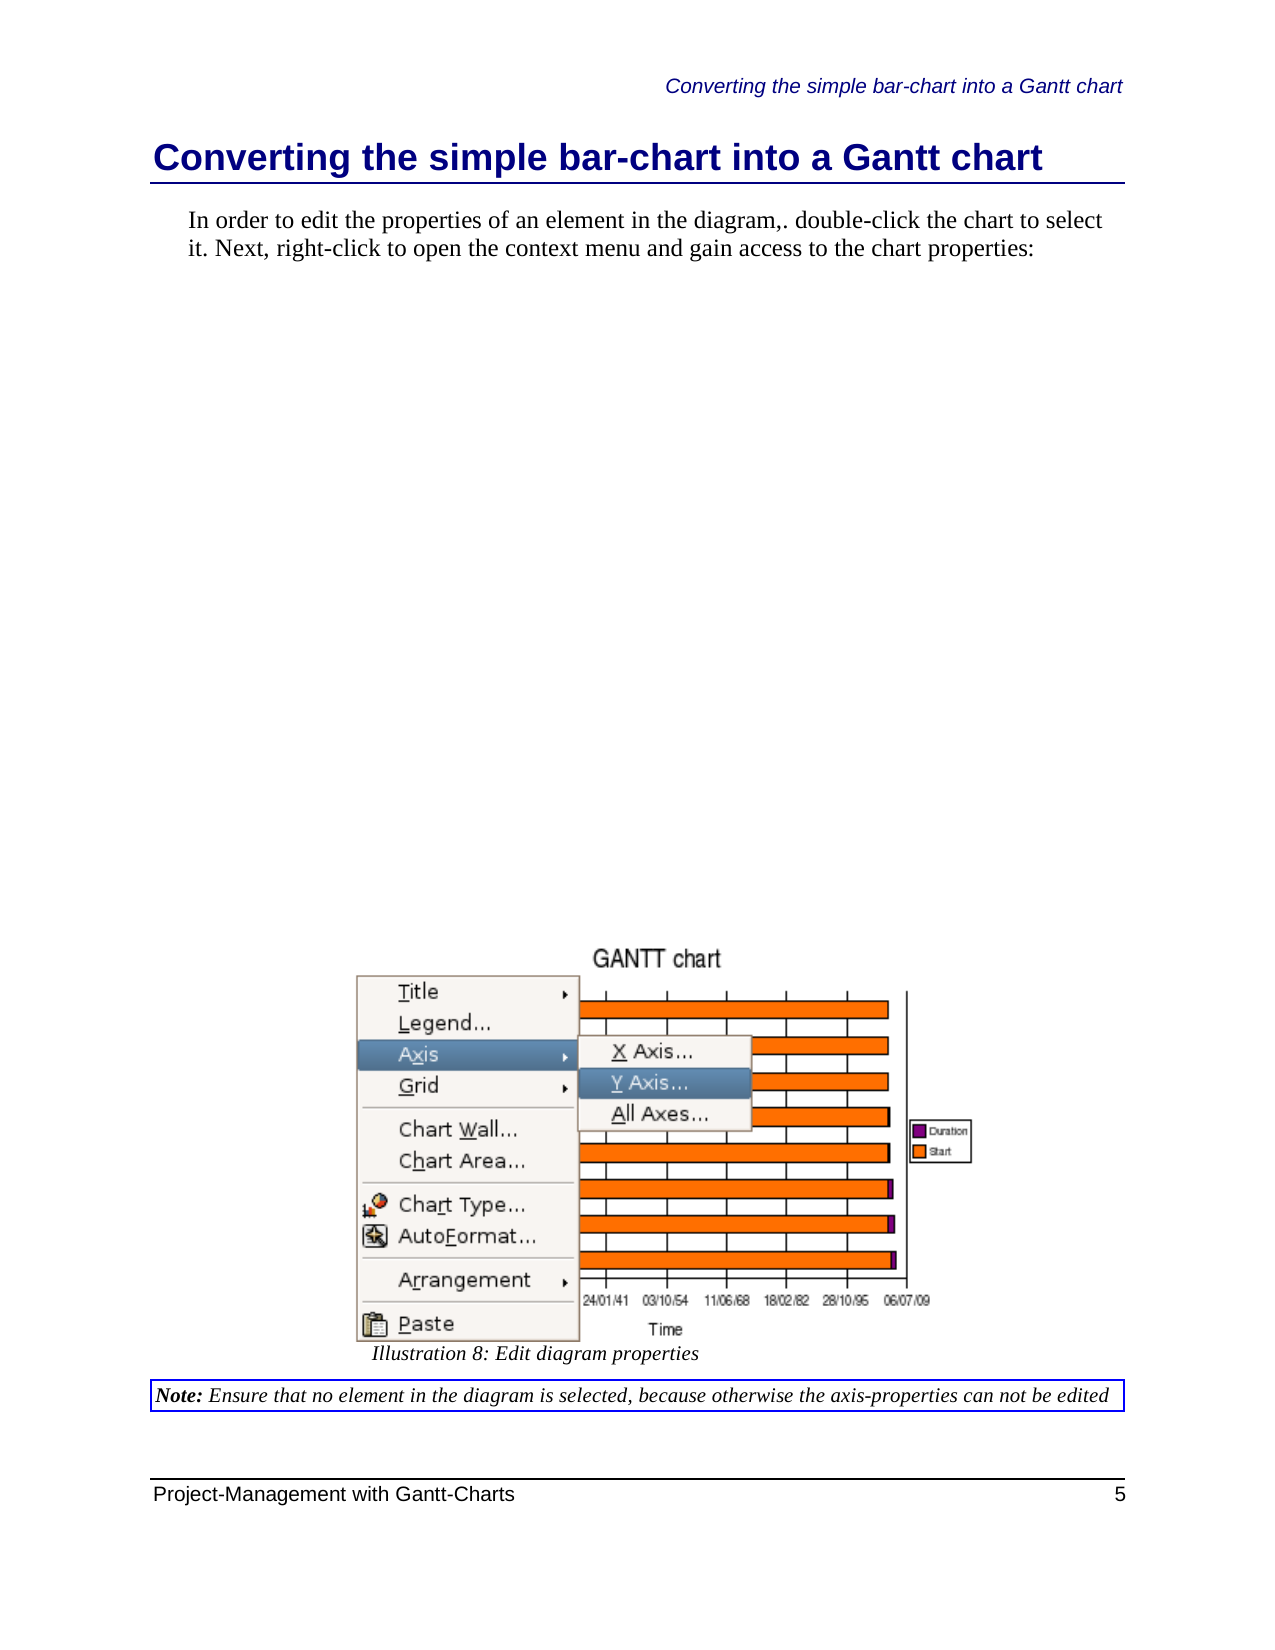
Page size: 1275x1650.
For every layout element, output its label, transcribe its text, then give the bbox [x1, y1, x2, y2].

text Note: Ensure that no element in the diagram is selected, because otherwise the axis-properties can not be edited [152, 1381, 1123, 1410]
picture [333, 938, 979, 1342]
text In order to edit the properties of an element in the diagram,. double-click the chart to select it. Next, right-click to open the context menu and gain access to the chart properties: [188, 206, 1125, 262]
subtitle Converting the simple bar-chart into a Gantt chart [150, 134, 1125, 182]
text Illustration 8: Edit diagram properties [372, 1342, 979, 1364]
